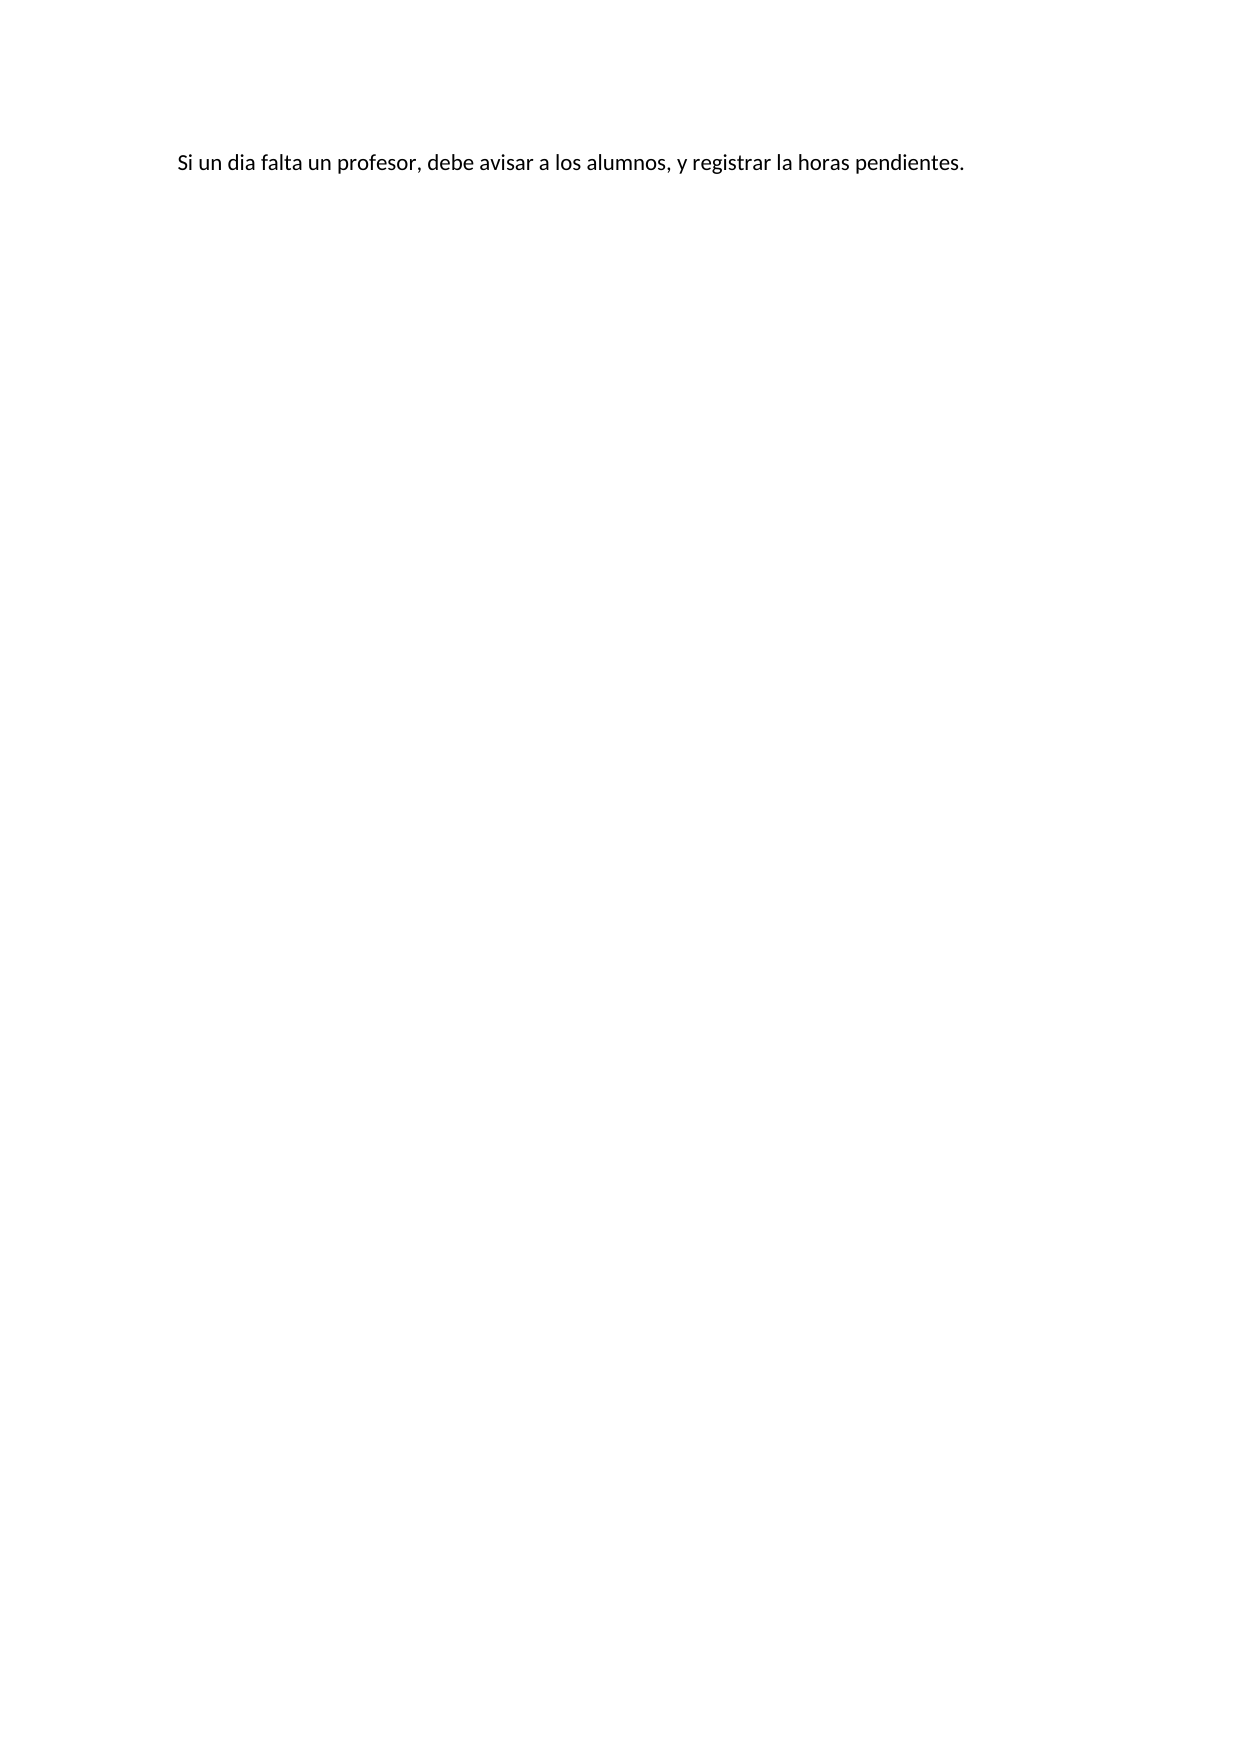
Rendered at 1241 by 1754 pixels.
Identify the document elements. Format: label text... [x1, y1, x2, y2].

text Si un dia falta un profesor, debe avisar a los alumnos, y registrar la horas pendientes. [177, 148, 1063, 176]
